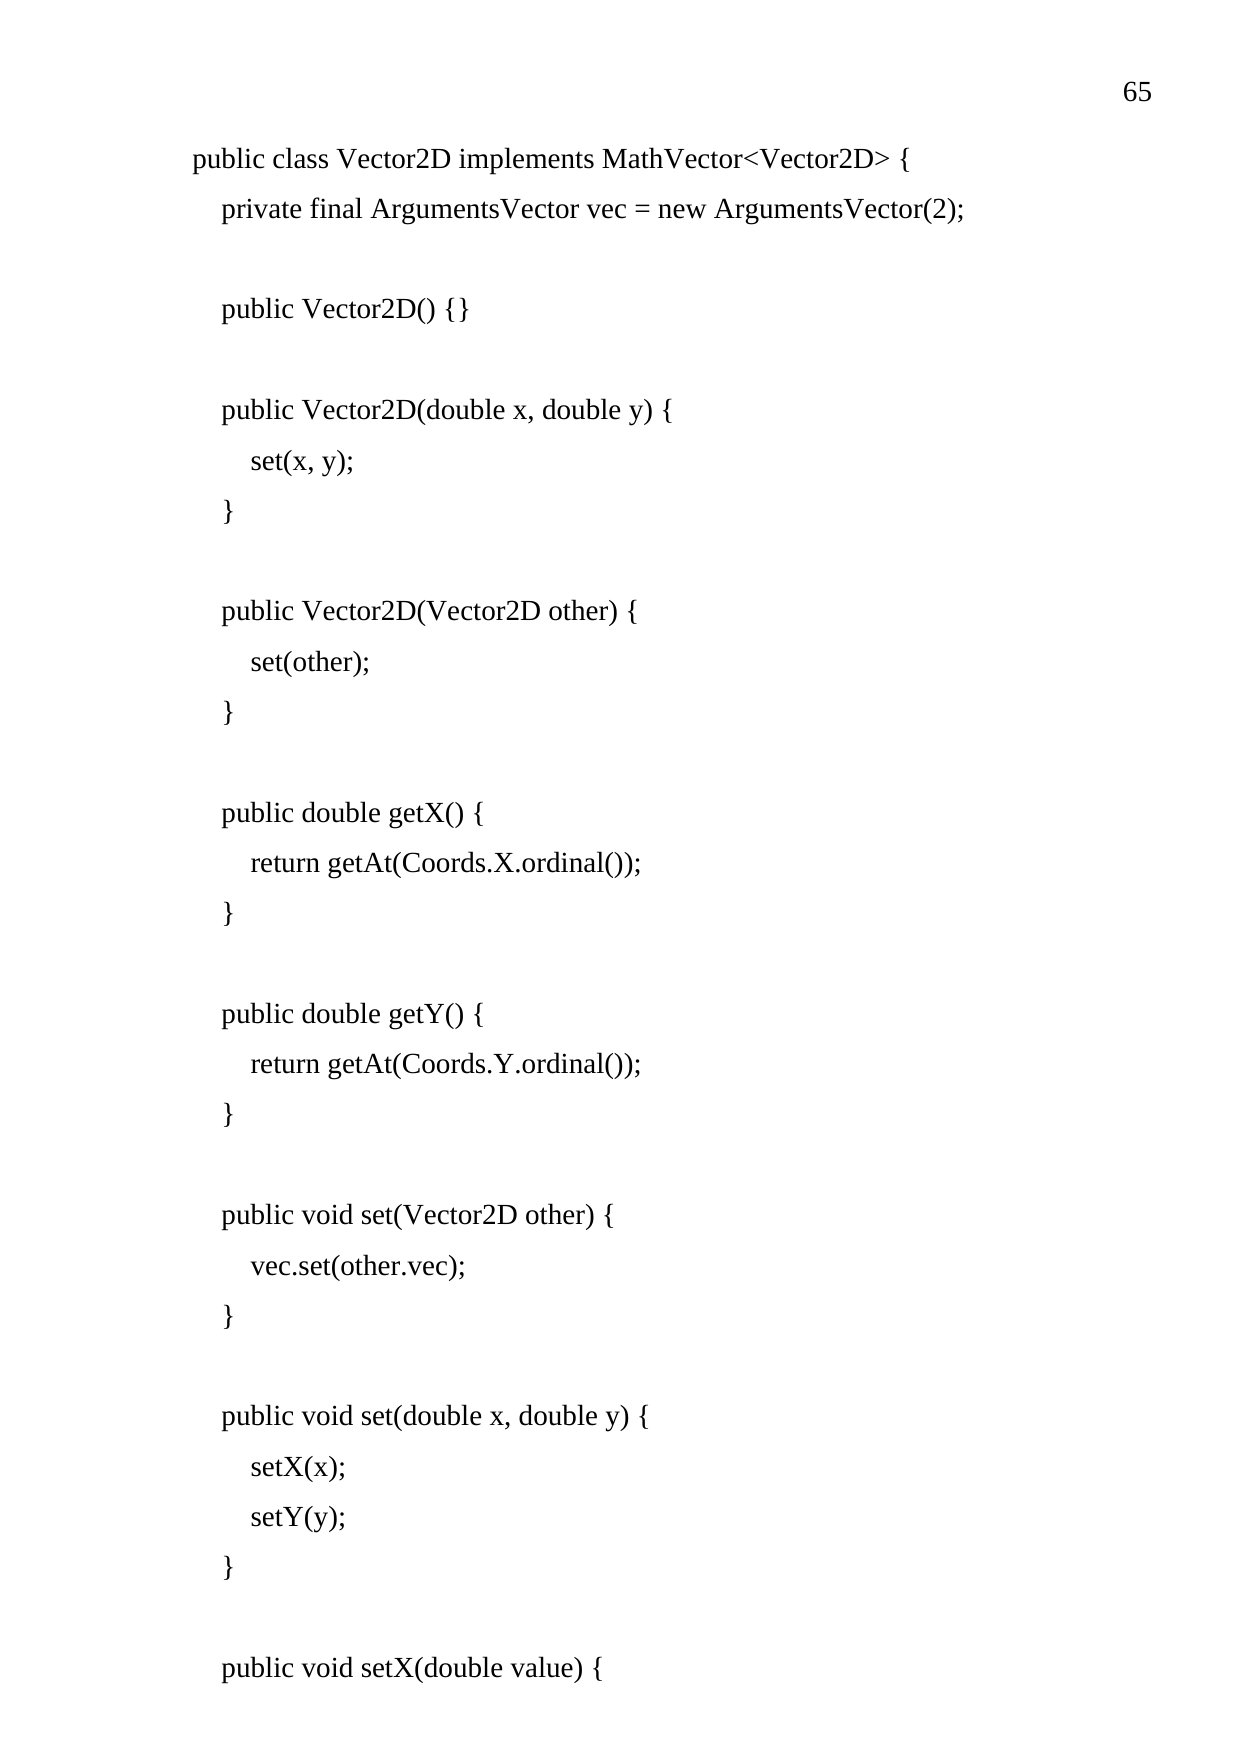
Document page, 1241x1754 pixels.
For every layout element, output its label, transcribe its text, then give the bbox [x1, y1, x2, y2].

text set(x, y); [118, 443, 1122, 476]
text setX(x); [118, 1449, 1122, 1482]
text setY(y); [118, 1499, 1122, 1533]
text return getAt(Coords.X.ordinal()); [118, 845, 1122, 879]
text public void setX(double value) { [118, 1650, 1122, 1684]
text } [118, 1549, 1122, 1583]
text public void set(Vector2D other) { [118, 1197, 1122, 1231]
text public Vector2D() {} [118, 292, 1122, 325]
text } [118, 694, 1122, 728]
text public Vector2D(double x, double y) { [118, 392, 1122, 426]
text } [118, 1298, 1122, 1331]
text set(other); [118, 644, 1122, 677]
text } [118, 1097, 1122, 1130]
text public Vector2D(Vector2D other) { [118, 593, 1122, 627]
text public double getX() { [118, 795, 1122, 828]
text public void set(double x, double y) { [118, 1398, 1122, 1432]
text vec.set(other.vec); [118, 1248, 1122, 1281]
text return getAt(Coords.Y.ordinal()); [118, 1046, 1122, 1080]
text } [118, 493, 1122, 526]
text public class Vector2D implements MathVector<Vector2D> { [118, 141, 1122, 174]
text public double getY() { [118, 996, 1122, 1029]
text private final ArgumentsVector vec = new ArgumentsVector(2); [118, 191, 1122, 224]
text } [118, 895, 1122, 929]
